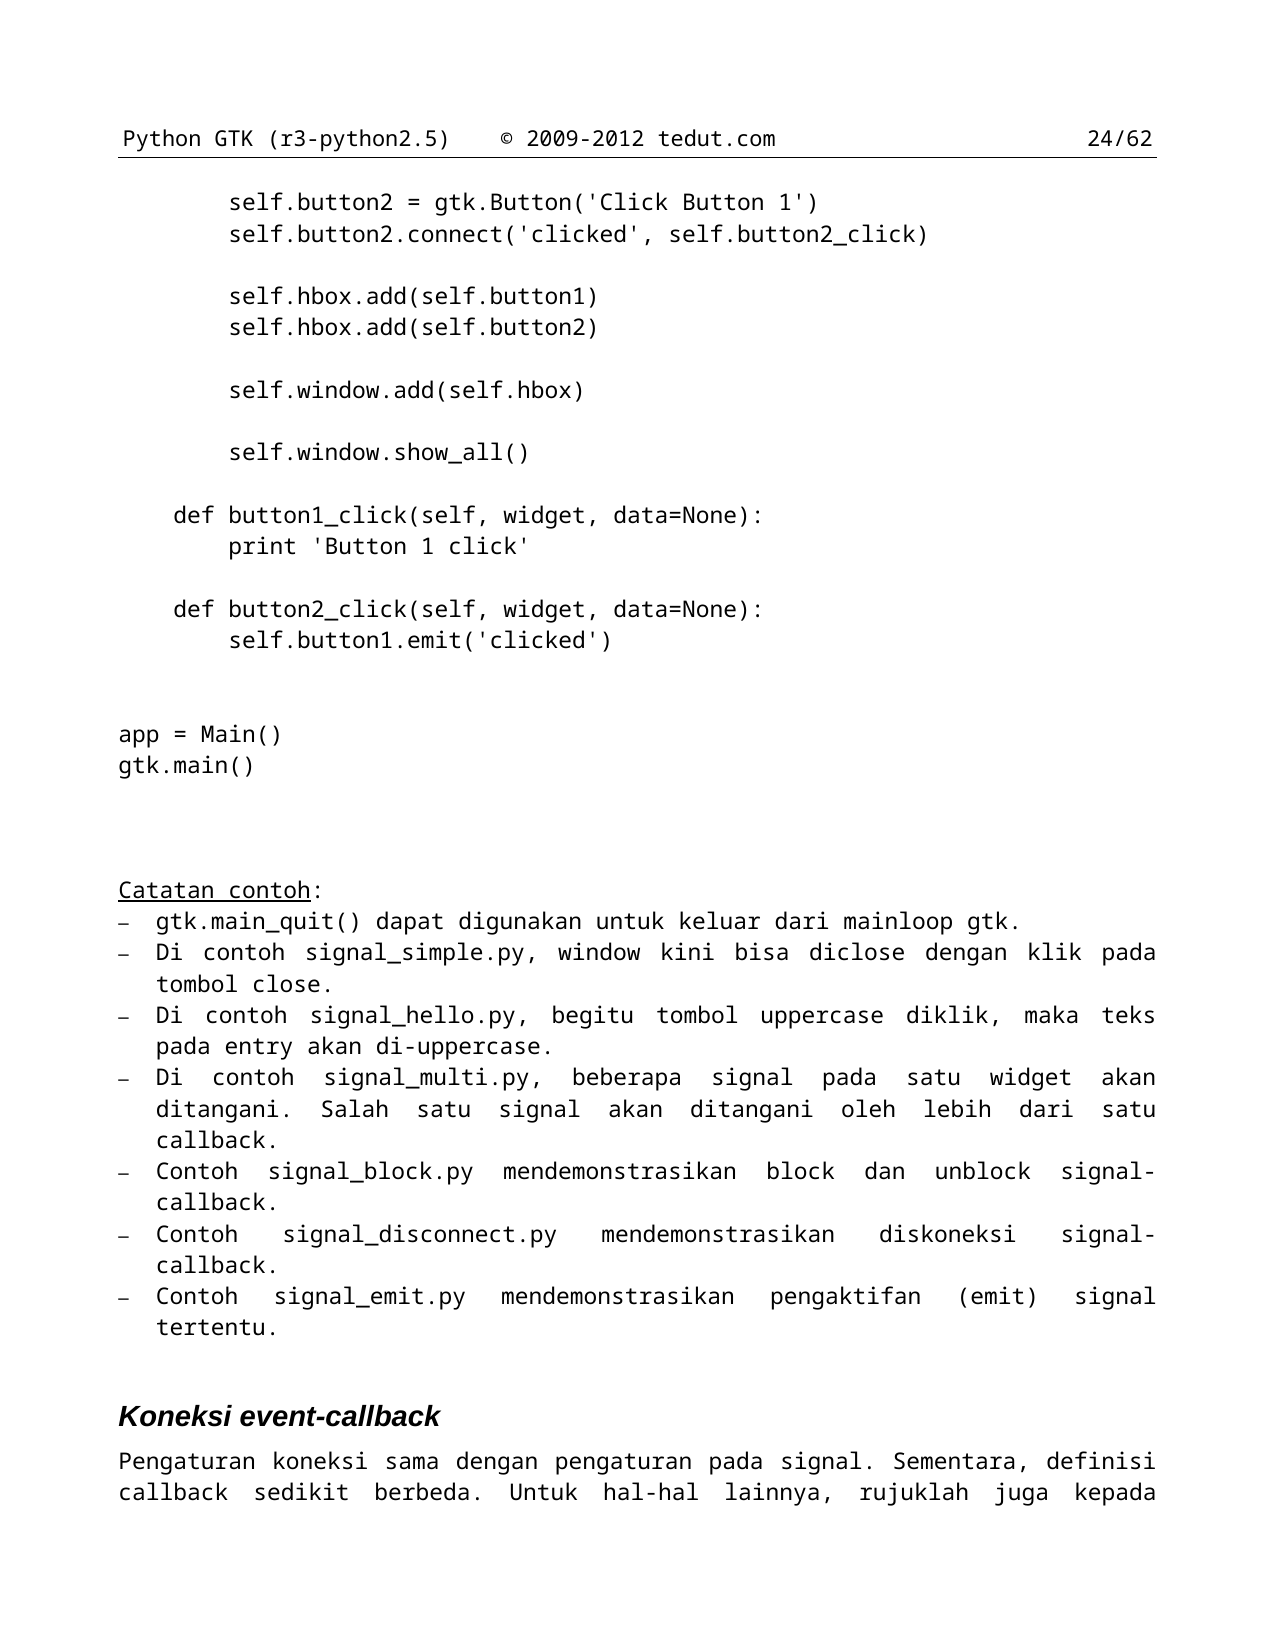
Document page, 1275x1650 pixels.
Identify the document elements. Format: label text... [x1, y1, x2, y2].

text Pengaturan koneksi sama dengan pengaturan pada signal. Sementara, definisi callback sedikit berbeda. Untuk hal-hal lainnya, rujuklah juga kepada [118, 1445, 1157, 1507]
subtitle Koneksi event-callback [118, 1399, 1157, 1432]
text def button2_click(self, widget, data=None): [118, 592, 1157, 624]
list Contoh signal_block.py mendemonstrasikan block dan unblock signal-callback. [118, 1155, 1157, 1217]
text self.window.show_all() [118, 436, 1157, 467]
text self.button2 = gtk.Button('Click Button 1') [118, 186, 1157, 217]
text self.button2.connect('clicked', self.button2_click) [118, 217, 1157, 249]
text Catatan contoh: [118, 874, 1157, 905]
text app = Main() [118, 717, 1157, 749]
list Di contoh signal_hello.py, begitu tombol uppercase diklik, maka teks pada entry akan di-uppercase. [118, 999, 1157, 1061]
text self.window.add(self.hbox) [118, 374, 1157, 405]
text print 'Button 1 click' [118, 530, 1157, 561]
text def button1_click(self, widget, data=None): [118, 499, 1157, 530]
list Contoh signal_disconnect.py mendemonstrasikan diskoneksi signal-callback. [118, 1217, 1157, 1280]
list Contoh signal_emit.py mendemonstrasikan pengaktifan (emit) signal tertentu. [118, 1280, 1157, 1342]
list Di contoh signal_multi.py, beberapa signal pada satu widget akan ditangani. Salah satu signal akan ditangani oleh lebih dari satu callback. [118, 1061, 1157, 1155]
list Di contoh signal_simple.py, window kini bisa diclose dengan klik pada tombol close. [118, 936, 1157, 999]
text gtk.main() [118, 749, 1157, 780]
text self.hbox.add(self.button2) [118, 311, 1157, 342]
list gtk.main_quit() dapat digunakan untuk keluar dari mainloop gtk. [118, 905, 1157, 936]
text self.button1.emit('clicked') [118, 624, 1157, 655]
text self.hbox.add(self.button1) [118, 280, 1157, 311]
